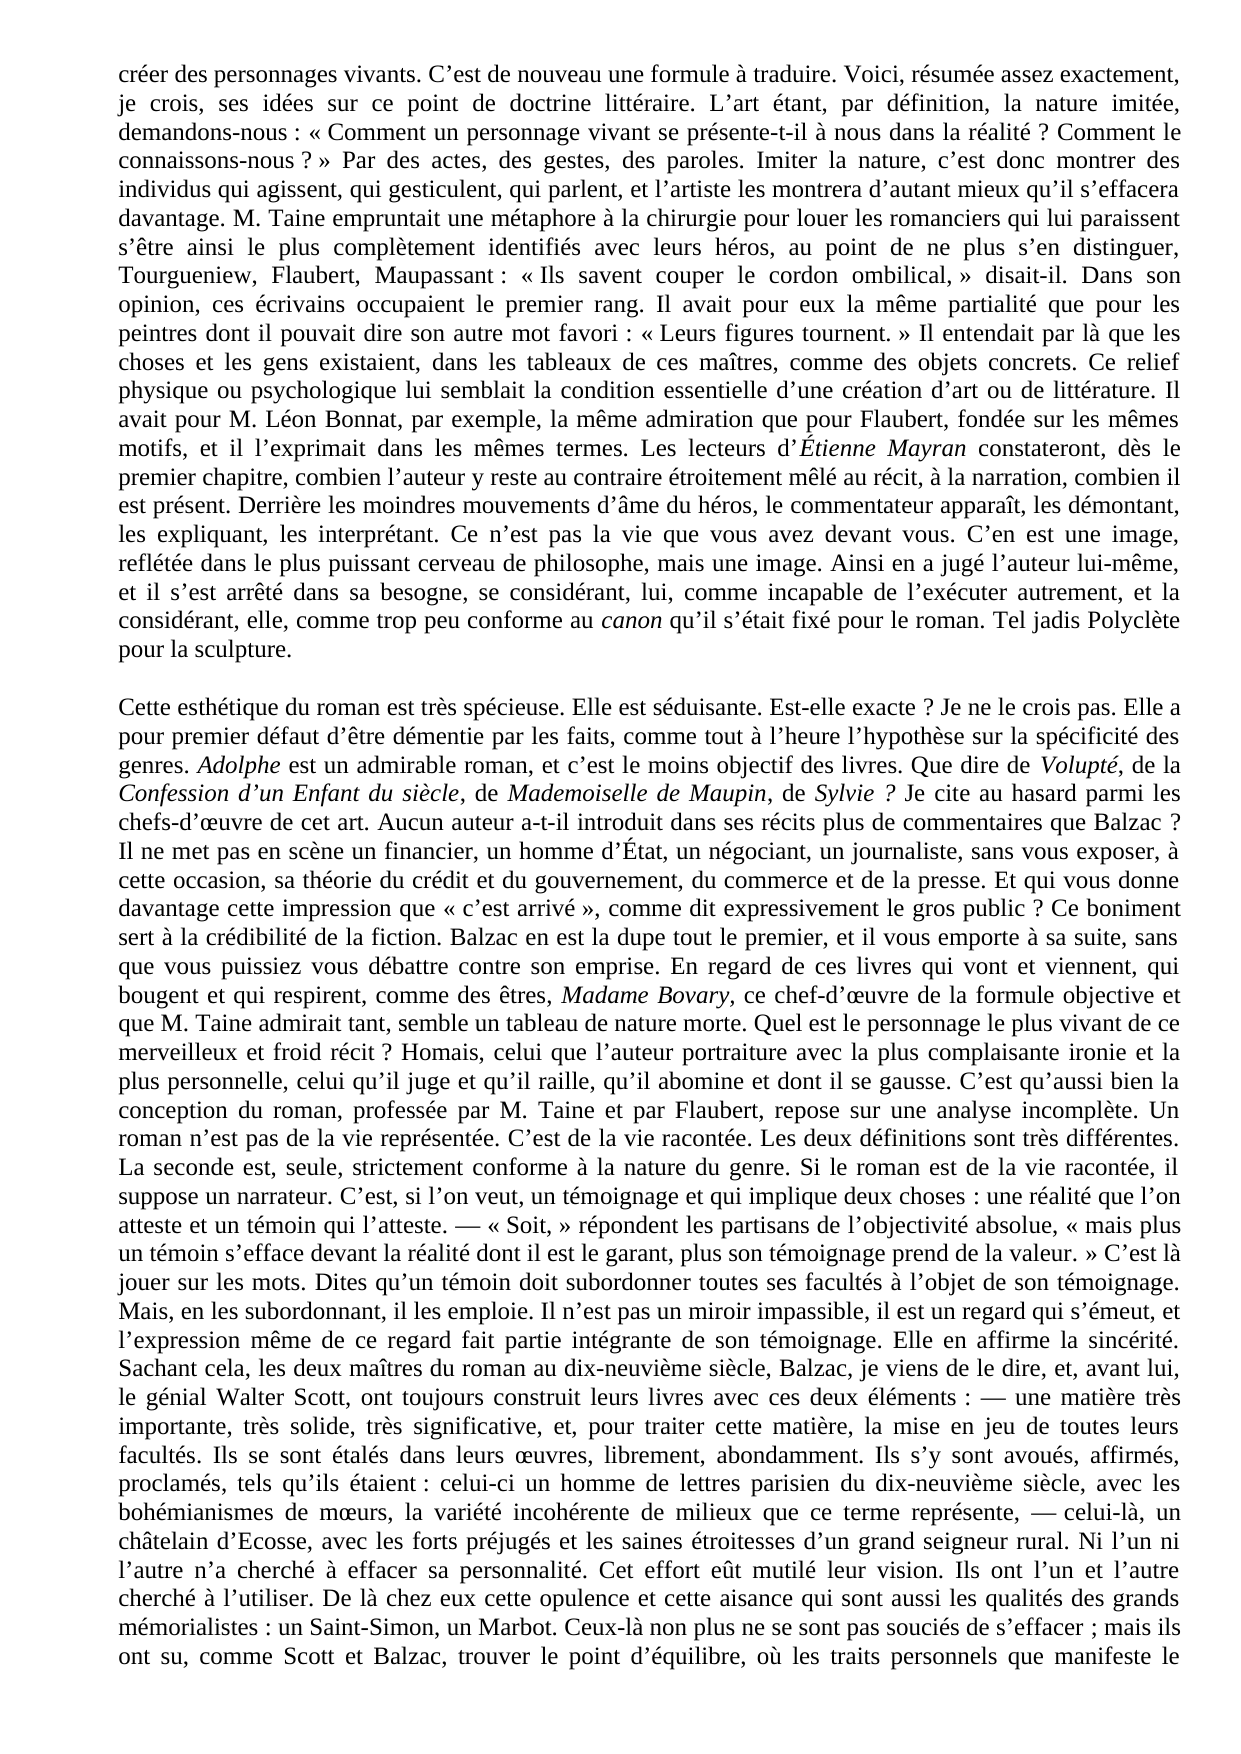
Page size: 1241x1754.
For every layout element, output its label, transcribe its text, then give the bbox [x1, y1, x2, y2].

text créer des personnages vivants. C’est de nouveau une formule à traduire. Voici, résumée assez exactement, je crois, ses idées sur ce point de doctrine littéraire. L’art étant, par définition, la nature imitée, demandons-nous : « Comment un personnage vivant se présente-t-il à nous dans la réalité ? Comment le connaissons-nous ? » Par des actes, des gestes, des paroles. Imiter la nature, c’est donc montrer des individus qui agissent, qui gesticulent, qui parlent, et l’artiste les montrera d’autant mieux qu’il s’effacera davantage. M. Taine empruntait une métaphore à la chirurgie pour louer les romanciers qui lui paraissent s’être ainsi le plus complètement identifiés avec leurs héros, au point de ne plus s’en distinguer, Tourgueniew, Flaubert, Maupassant : « Ils savent couper le cordon ombilical, » disait-il. Dans son opinion, ces écrivains occupaient le premier rang. Il avait pour eux la même partialité que pour les peintres dont il pouvait dire son autre mot favori : « Leurs figures tournent. » Il entendait par là que les choses et les gens existaient, dans les tableaux de ces maîtres, comme des objets concrets. Ce relief physique ou psychologique lui semblait la condition essentielle d’une création d’art ou de littérature. Il avait pour M. Léon Bonnat, par exemple, la même admiration que pour Flaubert, fondée sur les mêmes motifs, et il l’exprimait dans les mêmes termes. Les lecteurs d’Étienne Mayran constateront, dès le premier chapitre, combien l’auteur y reste au contraire étroitement mêlé au récit, à la narration, combien il est présent. Derrière les moindres mouvements d’âme du héros, le commentateur apparaît, les démontant, les expliquant, les interprétant. Ce n’est pas la vie que vous avez devant vous. C’en est une image, reflétée dans le plus puissant cerveau de philosophe, mais une image. Ainsi en a jugé l’auteur lui-même, et il s’est arrêté dans sa besogne, se considérant, lui, comme incapable de l’exécuter autrement, et la considérant, elle, comme trop peu conforme au canon qu’il s’était fixé pour le roman. Tel jadis Polyclète pour la sculpture. [118, 59, 1181, 663]
text Cette esthétique du roman est très spécieuse. Elle est séduisante. Est-elle exacte ? Je ne le crois pas. Elle a pour premier défaut d’être démentie par les faits, comme tout à l’heure l’hypothèse sur la spécificité des genres. Adolphe est un admirable roman, et c’est le moins objectif des livres. Que dire de Volupté, de la Confession d’un Enfant du siècle, de Mademoiselle de Maupin, de Sylvie ? Je cite au hasard parmi les chefs-d’œuvre de cet art. Aucun auteur a-t-il introduit dans ses récits plus de commentaires que Balzac ? Il ne met pas en scène un financier, un homme d’État, un négociant, un journaliste, sans vous exposer, à cette occasion, sa théorie du crédit et du gouvernement, du commerce et de la presse. Et qui vous donne davantage cette impression que « c’est arrivé », comme dit expressivement le gros public ? Ce boniment sert à la crédibilité de la fiction. Balzac en est la dupe tout le premier, et il vous emporte à sa suite, sans que vous puissiez vous débattre contre son emprise. En regard de ces livres qui vont et viennent, qui bougent et qui respirent, comme des êtres, Madame Bovary, ce chef-d’œuvre de la formule objective et que M. Taine admirait tant, semble un tableau de nature morte. Quel est le personnage le plus vivant de ce merveilleux et froid récit ? Homais, celui que l’auteur portraiture avec la plus complaisante ironie et la plus personnelle, celui qu’il juge et qu’il raille, qu’il abomine et dont il se gausse. C’est qu’aussi bien la conception du roman, professée par M. Taine et par Flaubert, repose sur une analyse incomplète. Un roman n’est pas de la vie représentée. C’est de la vie racontée. Les deux définitions sont très différentes. La seconde est, seule, strictement conforme à la nature du genre. Si le roman est de la vie racontée, il suppose un narrateur. C’est, si l’on veut, un témoignage et qui implique deux choses : une réalité que l’on atteste et un témoin qui l’atteste. — « Soit, » répondent les partisans de l’objectivité absolue, « mais plus un témoin s’efface devant la réalité dont il est le garant, plus son témoignage prend de la valeur. » C’est là jouer sur les mots. Dites qu’un témoin doit subordonner toutes ses facultés à l’objet de son témoignage. Mais, en les subordonnant, il les emploie. Il n’est pas un miroir impassible, il est un regard qui s’émeut, et l’expression même de ce regard fait partie intégrante de son témoignage. Elle en affirme la sincérité. Sachant cela, les deux maîtres du roman au dix-neuvième siècle, Balzac, je viens de le dire, et, avant lui, le génial Walter Scott, ont toujours construit leurs livres avec ces deux éléments : — une matière très importante, très solide, très significative, et, pour traiter cette matière, la mise en jeu de toutes leurs facultés. Ils se sont étalés dans leurs œuvres, librement, abondamment. Ils s’y sont avoués, affirmés, proclamés, tels qu’ils étaient : celui-ci un homme de lettres parisien du dix-neuvième siècle, avec les bohémianismes de mœurs, la variété incohérente de milieux que ce terme représente, — celui-là, un châtelain d’Ecosse, avec les forts préjugés et les saines étroitesses d’un grand seigneur rural. Ni l’un ni l’autre n’a cherché à effacer sa personnalité. Cet effort eût mutilé leur vision. Ils ont l’un et l’autre cherché à l’utiliser. De là chez eux cette opulence et cette aisance qui sont aussi les qualités des grands mémorialistes : un Saint-Simon, un Marbot. Ceux-là non plus ne se sont pas souciés de s’effacer ; mais ils ont su, comme Scott et Balzac, trouver le point d’équilibre, où les traits personnels que manifeste le [118, 692, 1181, 1670]
